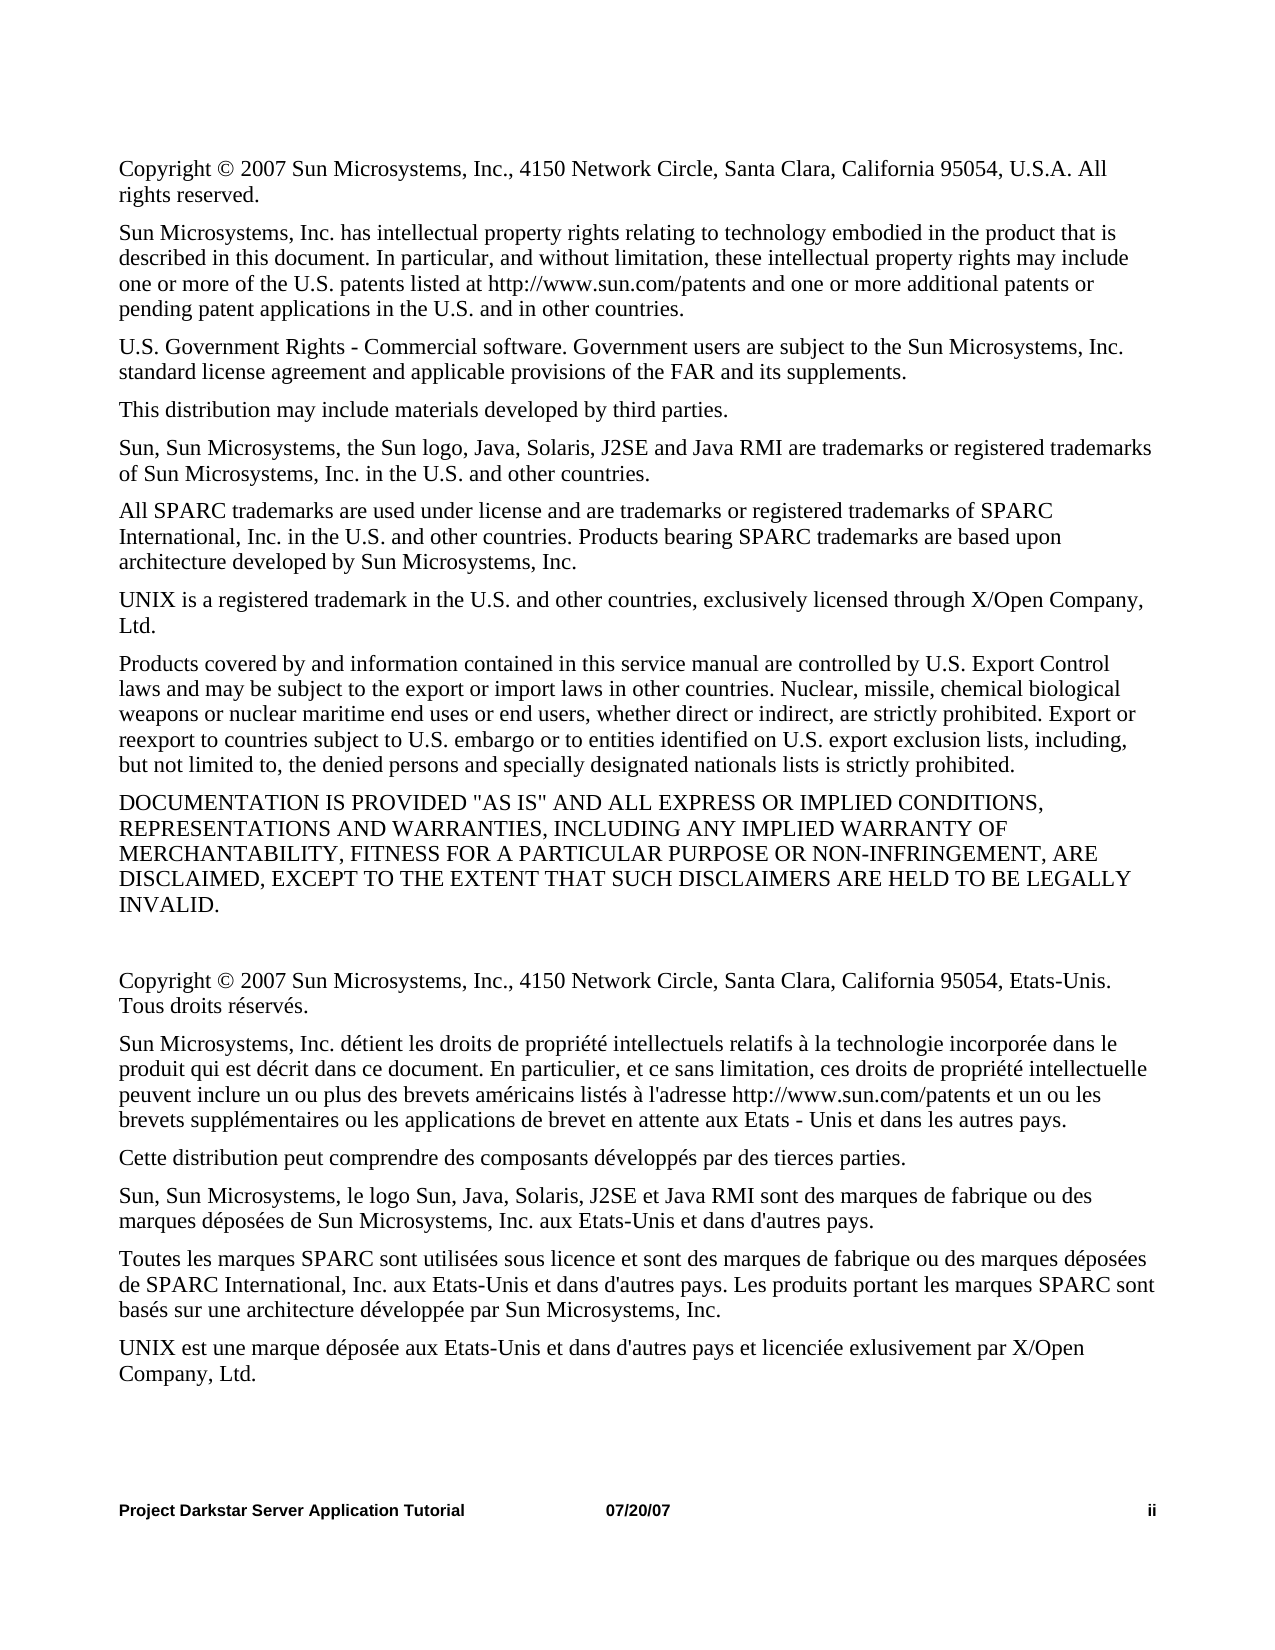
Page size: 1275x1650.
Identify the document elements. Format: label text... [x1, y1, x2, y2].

text UNIX is a registered trademark in the U.S. and other countries, exclusively licensed through X/Open Company, Ltd. [118, 587, 1156, 638]
text All SPARC trademarks are used under license and are trademarks or registered trademarks of SPARC International, Inc. in the U.S. and other countries. Products bearing SPARC trademarks are based upon architecture developed by Sun Microsystems, Inc. [118, 498, 1156, 575]
text Toutes les marques SPARC sont utilisées sous licence et sont des marques de fabrique ou des marques déposées de SPARC International, Inc. aux Etats-Unis et dans d'autres pays. Les produits portant les marques SPARC sont basés sur une architecture développée par Sun Microsystems, Inc. [118, 1246, 1156, 1323]
text UNIX est une marque déposée aux Etats-Unis et dans d'autres pays et licenciée exlusivement par X/Open Company, Ltd. [118, 1335, 1156, 1386]
text Sun Microsystems, Inc. détient les droits de propriété intellectuels relatifs à la technologie incorporée dans le produit qui est décrit dans ce document. En particulier, et ce sans limitation, ces droits de propriété intellectuelle peuvent inclure un ou plus des brevets américains listés à l'adresse http://www.sun.com/patents et un ou les brevets supplémentaires ou les applications de brevet en attente aux Etats - Unis et dans les autres pays. [118, 1031, 1156, 1133]
text This distribution may include materials developed by third parties. [118, 397, 1156, 423]
text Sun, Sun Microsystems, the Sun logo, Java, Solaris, J2SE and Java RMI are trademarks or registered trademarks of Sun Microsystems, Inc. in the U.S. and other countries. [118, 435, 1156, 486]
text Sun, Sun Microsystems, le logo Sun, Java, Solaris, J2SE et Java RMI sont des marques de fabrique ou des marques déposées de Sun Microsystems, Inc. aux Etats-Unis et dans d'autres pays. [118, 1183, 1156, 1234]
text DOCUMENTATION IS PROVIDED "AS IS" AND ALL EXPRESS OR IMPLIED CONDITIONS, REPRESENTATIONS AND WARRANTIES, INCLUDING ANY IMPLIED WARRANTY OF MERCHANTABILITY, FITNESS FOR A PARTICULAR PURPOSE OR NON-INFRINGEMENT, ARE DISCLAIMED, EXCEPT TO THE EXTENT THAT SUCH DISCLAIMERS ARE HELD TO BE LEGALLY INVALID. [118, 790, 1156, 917]
text Cette distribution peut comprendre des composants développés par des tierces parties. [118, 1145, 1156, 1171]
text Products covered by and information contained in this service manual are controlled by U.S. Export Control laws and may be subject to the export or import laws in other countries. Nuclear, missile, chemical biological weapons or nuclear maritime end uses or end users, whether direct or indirect, are strictly prohibited. Export or reexport to countries subject to U.S. embargo or to entities identified on U.S. export exclusion lists, including, but not limited to, the denied persons and specially designated nationals lists is strictly prohibited. [118, 651, 1156, 778]
text Sun Microsystems, Inc. has intellectual property rights relating to technology embodied in the product that is described in this document. In particular, and without limitation, these intellectual property rights may include one or more of the U.S. patents listed at http://www.sun.com/patents and one or more additional patents or pending patent applications in the U.S. and in other countries. [118, 220, 1156, 321]
text U.S. Government Rights - Commercial software. Government users are subject to the Sun Microsystems, Inc. standard license agreement and applicable provisions of the FAR and its supplements. [118, 334, 1156, 385]
text Copyright © 2007 Sun Microsystems, Inc., 4150 Network Circle, Santa Clara, California 95054, Etats-Unis. Tous droits réservés. [118, 968, 1156, 1018]
text Copyright © 2007 Sun Microsystems, Inc., 4150 Network Circle, Santa Clara, California 95054, U.S.A. All rights reserved. [118, 156, 1156, 207]
